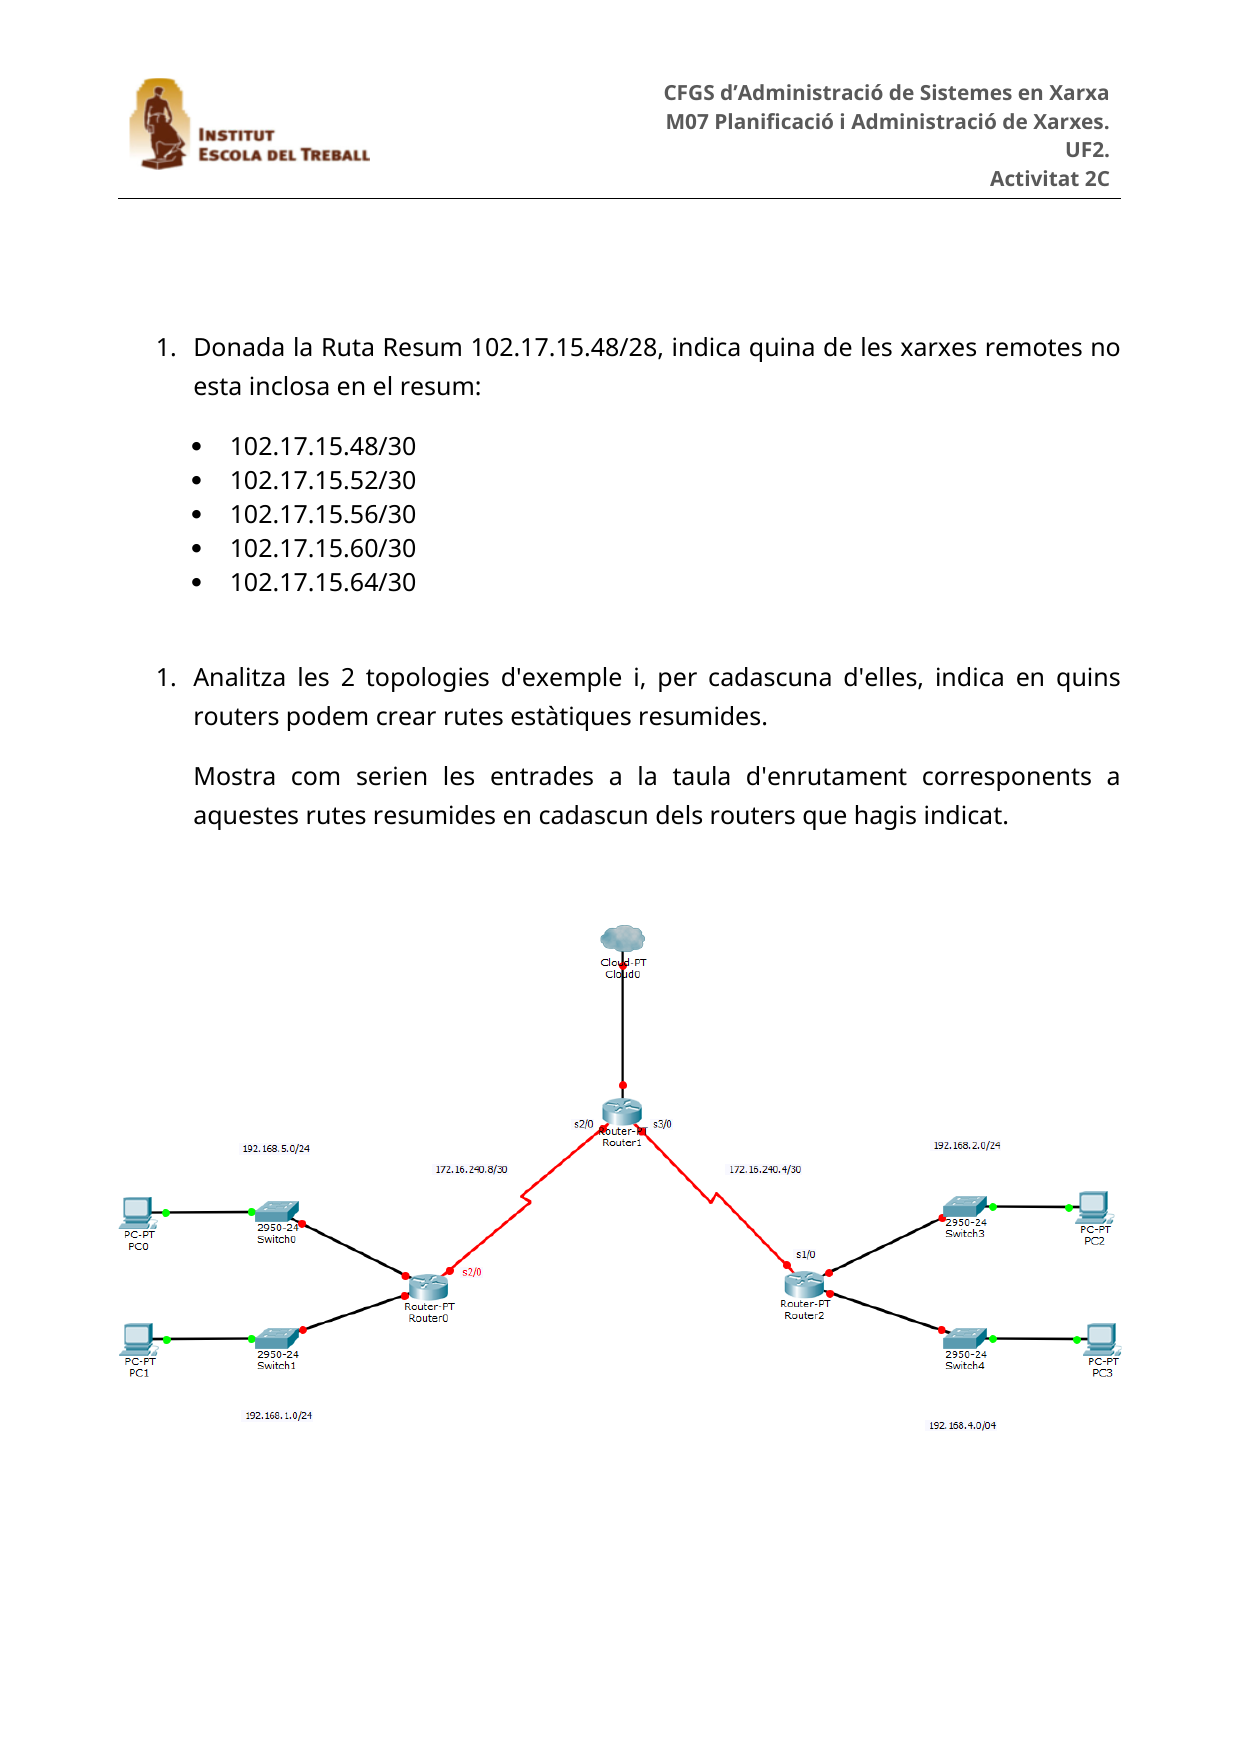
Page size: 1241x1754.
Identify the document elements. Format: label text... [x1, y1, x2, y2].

list Mostra com serien les entrades a la taula d'enrutament corresponents a aquestes rutes resumides en cadascun dels routers que hagis indicat. [193, 758, 1122, 832]
list 102.17.15.64/30 [192, 565, 1122, 599]
list 102.17.15.52/30 [192, 463, 1122, 497]
list Donada la Ruta Resum 102.17.15.48/28, indica quina de les xarxes remotes no esta inclosa en el resum: [156, 330, 1122, 403]
list Analitza les 2 topologies d'exemple i, per cadascuna d'elles, indica en quins routers podem crear rutes estàtiques resumides. [156, 659, 1122, 732]
list 102.17.15.56/30 [192, 497, 1122, 531]
list 102.17.15.60/30 [192, 531, 1122, 565]
picture [118, 925, 1122, 1431]
picture [129, 78, 370, 170]
list 102.17.15.48/30 [192, 429, 1122, 463]
